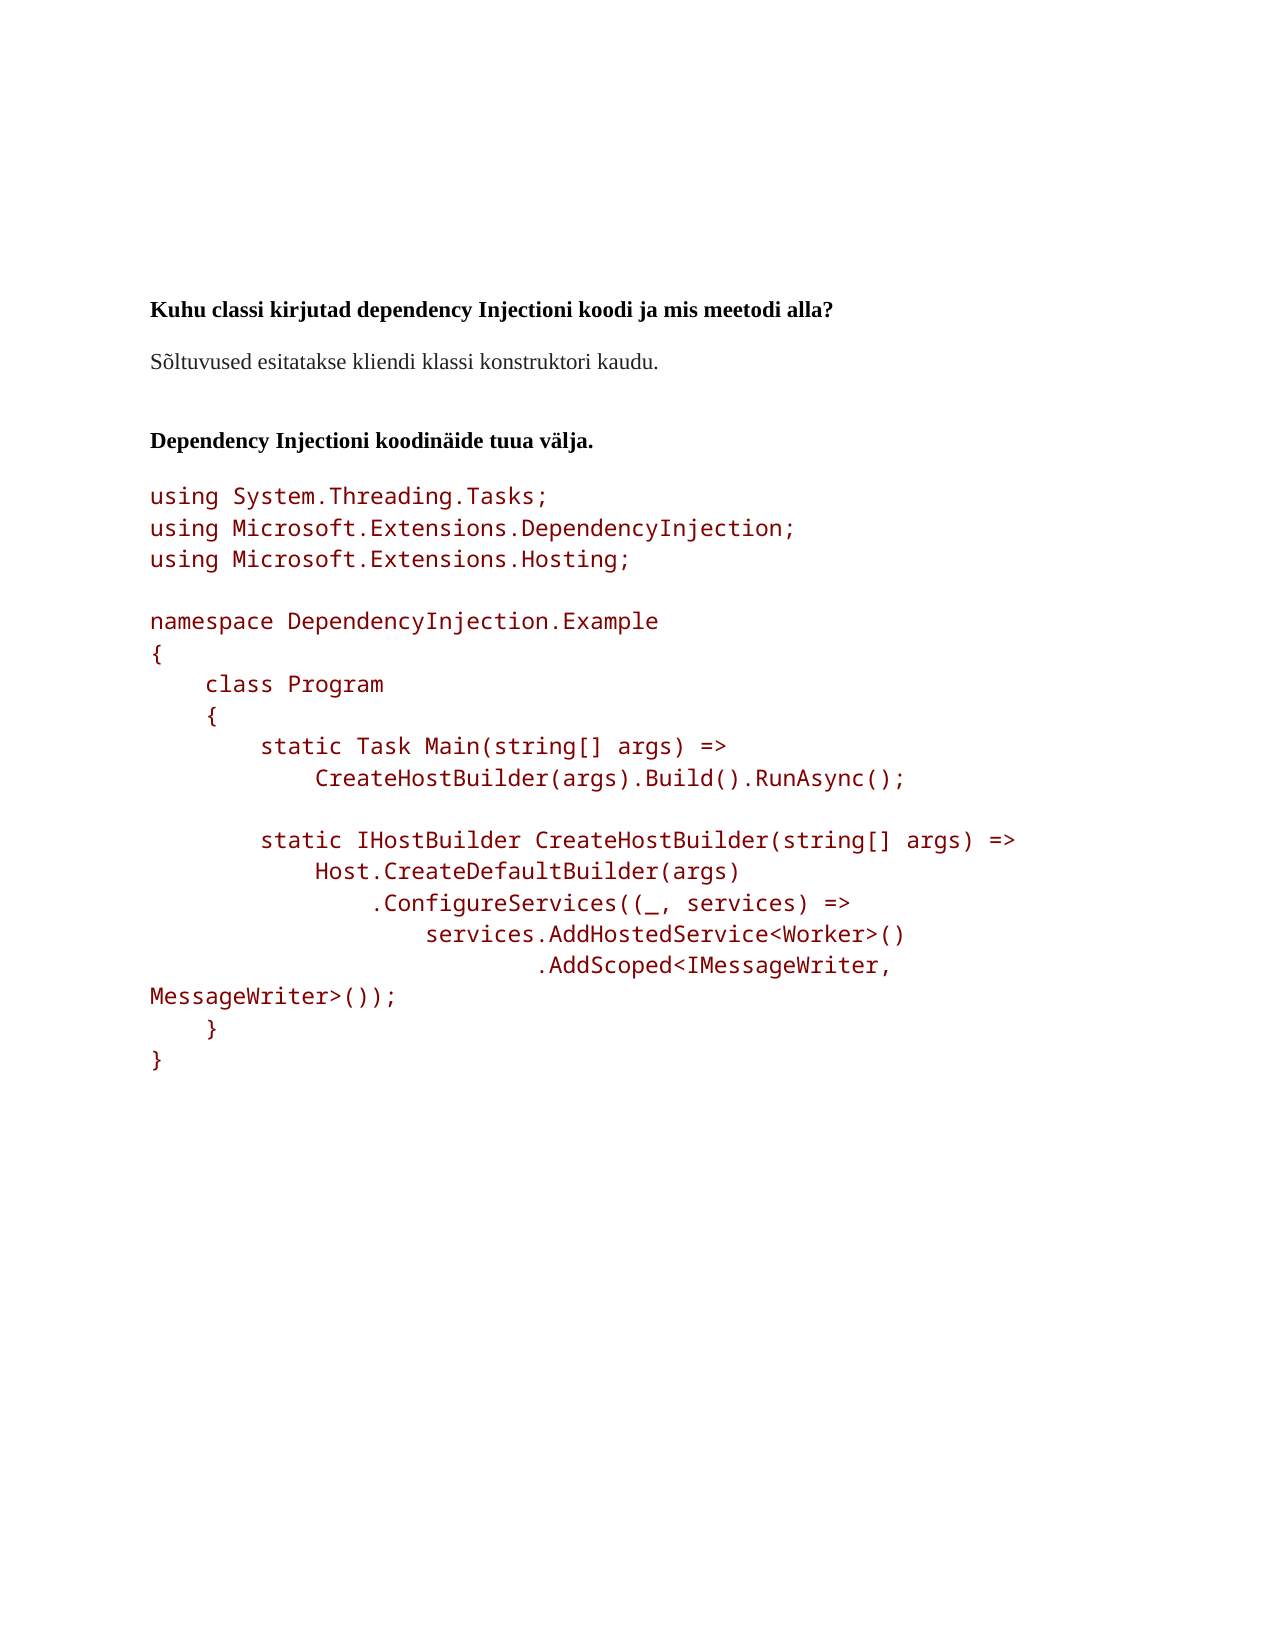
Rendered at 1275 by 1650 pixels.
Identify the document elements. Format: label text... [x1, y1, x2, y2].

text } [150, 1043, 1125, 1074]
text using Microsoft.Extensions.DependencyInjection; [150, 511, 1125, 543]
text Host.CreateDefaultBuilder(args) [150, 855, 1125, 886]
text namespace DependencyInjection.Example [150, 605, 1125, 636]
text Sõltuvused esitatakse kliendi klassi konstruktori kaudu. [150, 348, 1125, 375]
text static Task Main(string[] args) => [150, 730, 1125, 761]
text static IHostBuilder CreateHostBuilder(string[] args) => [150, 824, 1125, 855]
text Kuhu classi kirjutad dependency Injectioni koodi ja mis meetodi alla? [150, 296, 1125, 322]
text { [150, 699, 1125, 730]
text using System.Threading.Tasks; [150, 480, 1125, 511]
text CreateHostBuilder(args).Build().RunAsync(); [150, 761, 1125, 793]
text } [150, 1011, 1125, 1043]
text Dependency Injectioni koodinäide tuua välja. [150, 427, 1125, 454]
text .ConfigureServices((_, services) => [150, 886, 1125, 918]
text .AddScoped<IMessageWriter, MessageWriter>()); [150, 949, 1125, 1011]
text { [150, 636, 1125, 668]
text using Microsoft.Extensions.Hosting; [150, 543, 1125, 574]
text services.AddHostedService<Worker>() [150, 918, 1125, 949]
text class Program [150, 668, 1125, 699]
